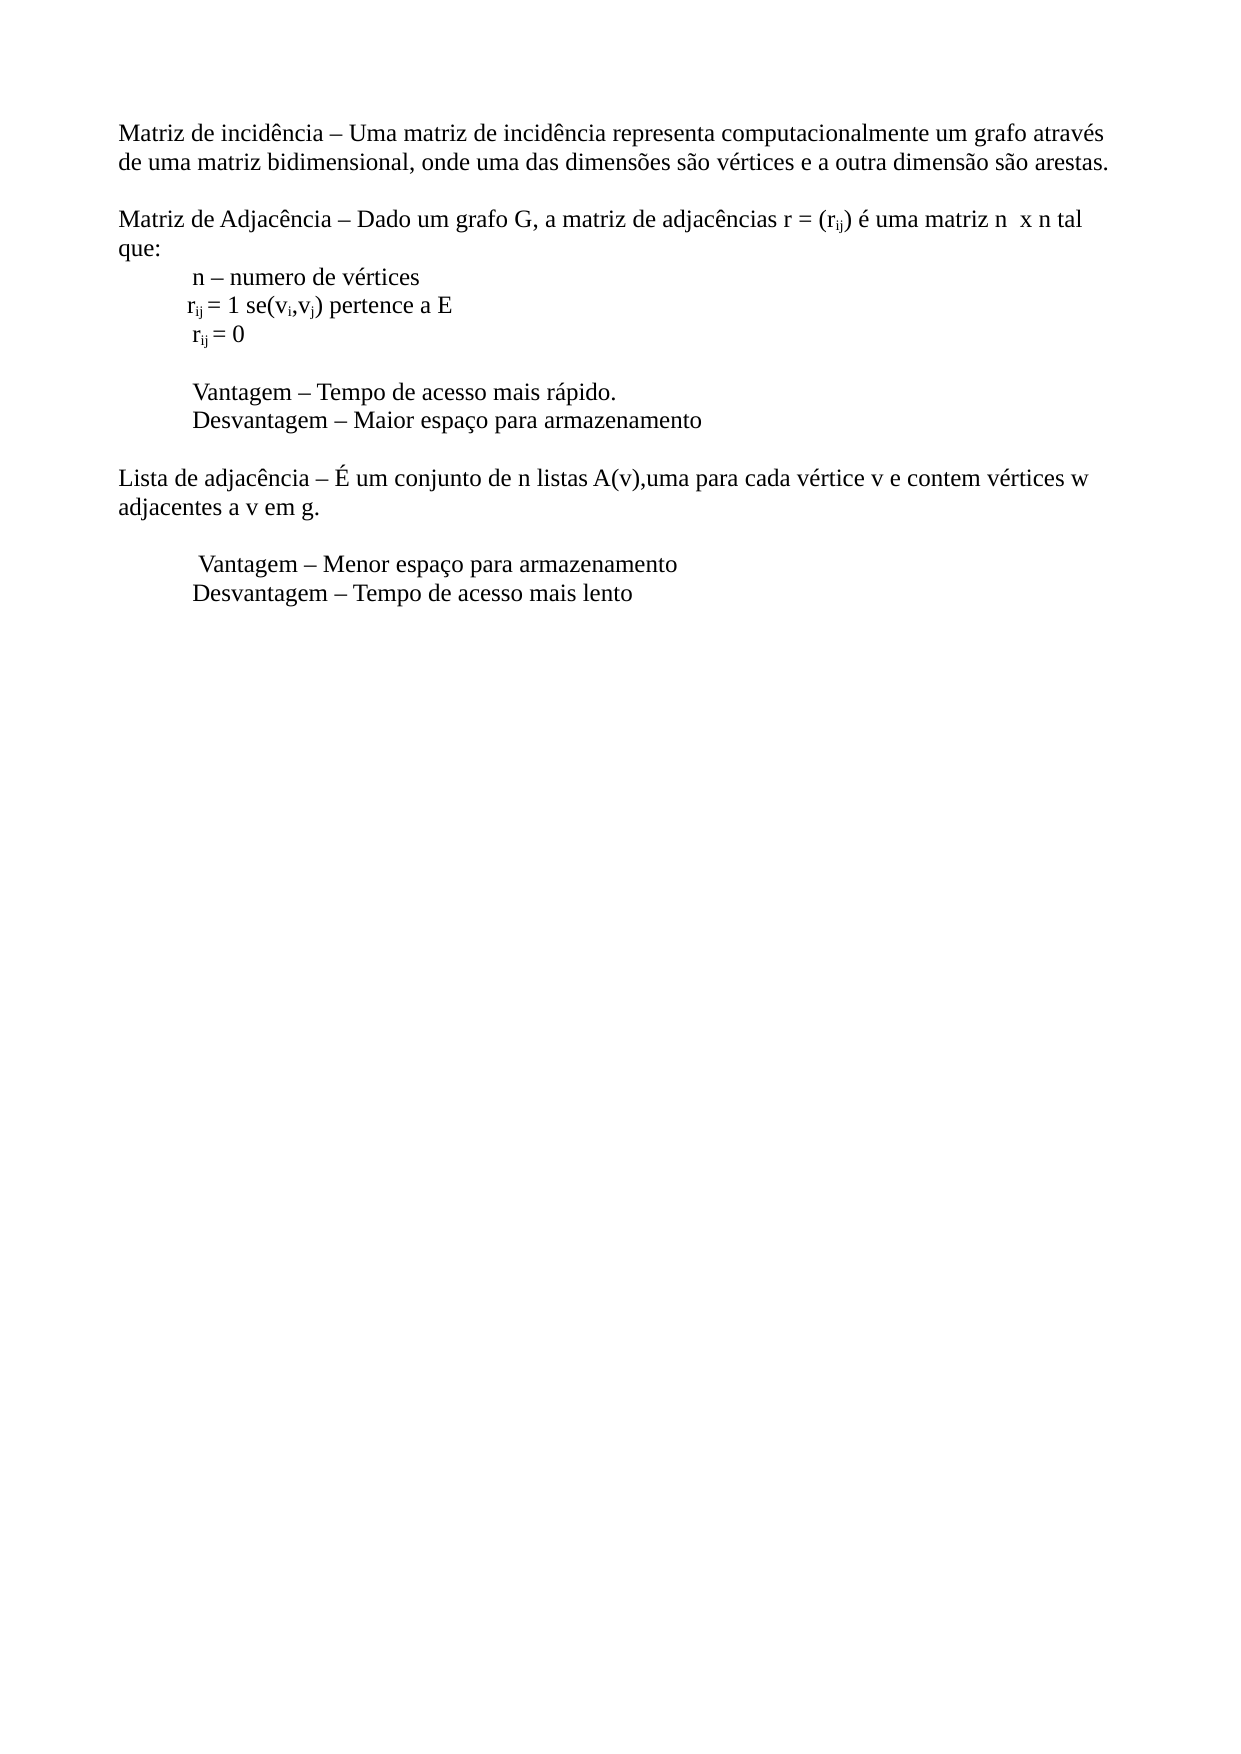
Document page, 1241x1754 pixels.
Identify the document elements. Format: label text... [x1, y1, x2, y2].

text n – numero de vértices [118, 262, 1122, 291]
text Matriz de incidência – Uma matriz de incidência representa computacionalmente um grafo através de uma matriz bidimensional, onde uma das dimensões são vértices e a outra dimensão são arestas. [118, 118, 1122, 176]
text Lista de adjacência – É um conjunto de n listas A(v),uma para cada vértice v e contem vértices w adjacentes a v em g. [118, 463, 1122, 521]
text rij = 1 se(vi,vj) pertence a E [118, 291, 1122, 319]
text Vantagem – Tempo de acesso mais rápido. [118, 377, 1122, 406]
text Desvantagem – Tempo de acesso mais lento [118, 578, 1122, 607]
text Matriz de Adjacência – Dado um grafo G, a matriz de adjacências r = (rij) é uma matriz n x n tal que: [118, 204, 1122, 262]
text rij = 0 [118, 319, 1122, 348]
text Vantagem – Menor espaço para armazenamento [118, 549, 1122, 578]
text Desvantagem – Maior espaço para armazenamento [118, 406, 1122, 434]
